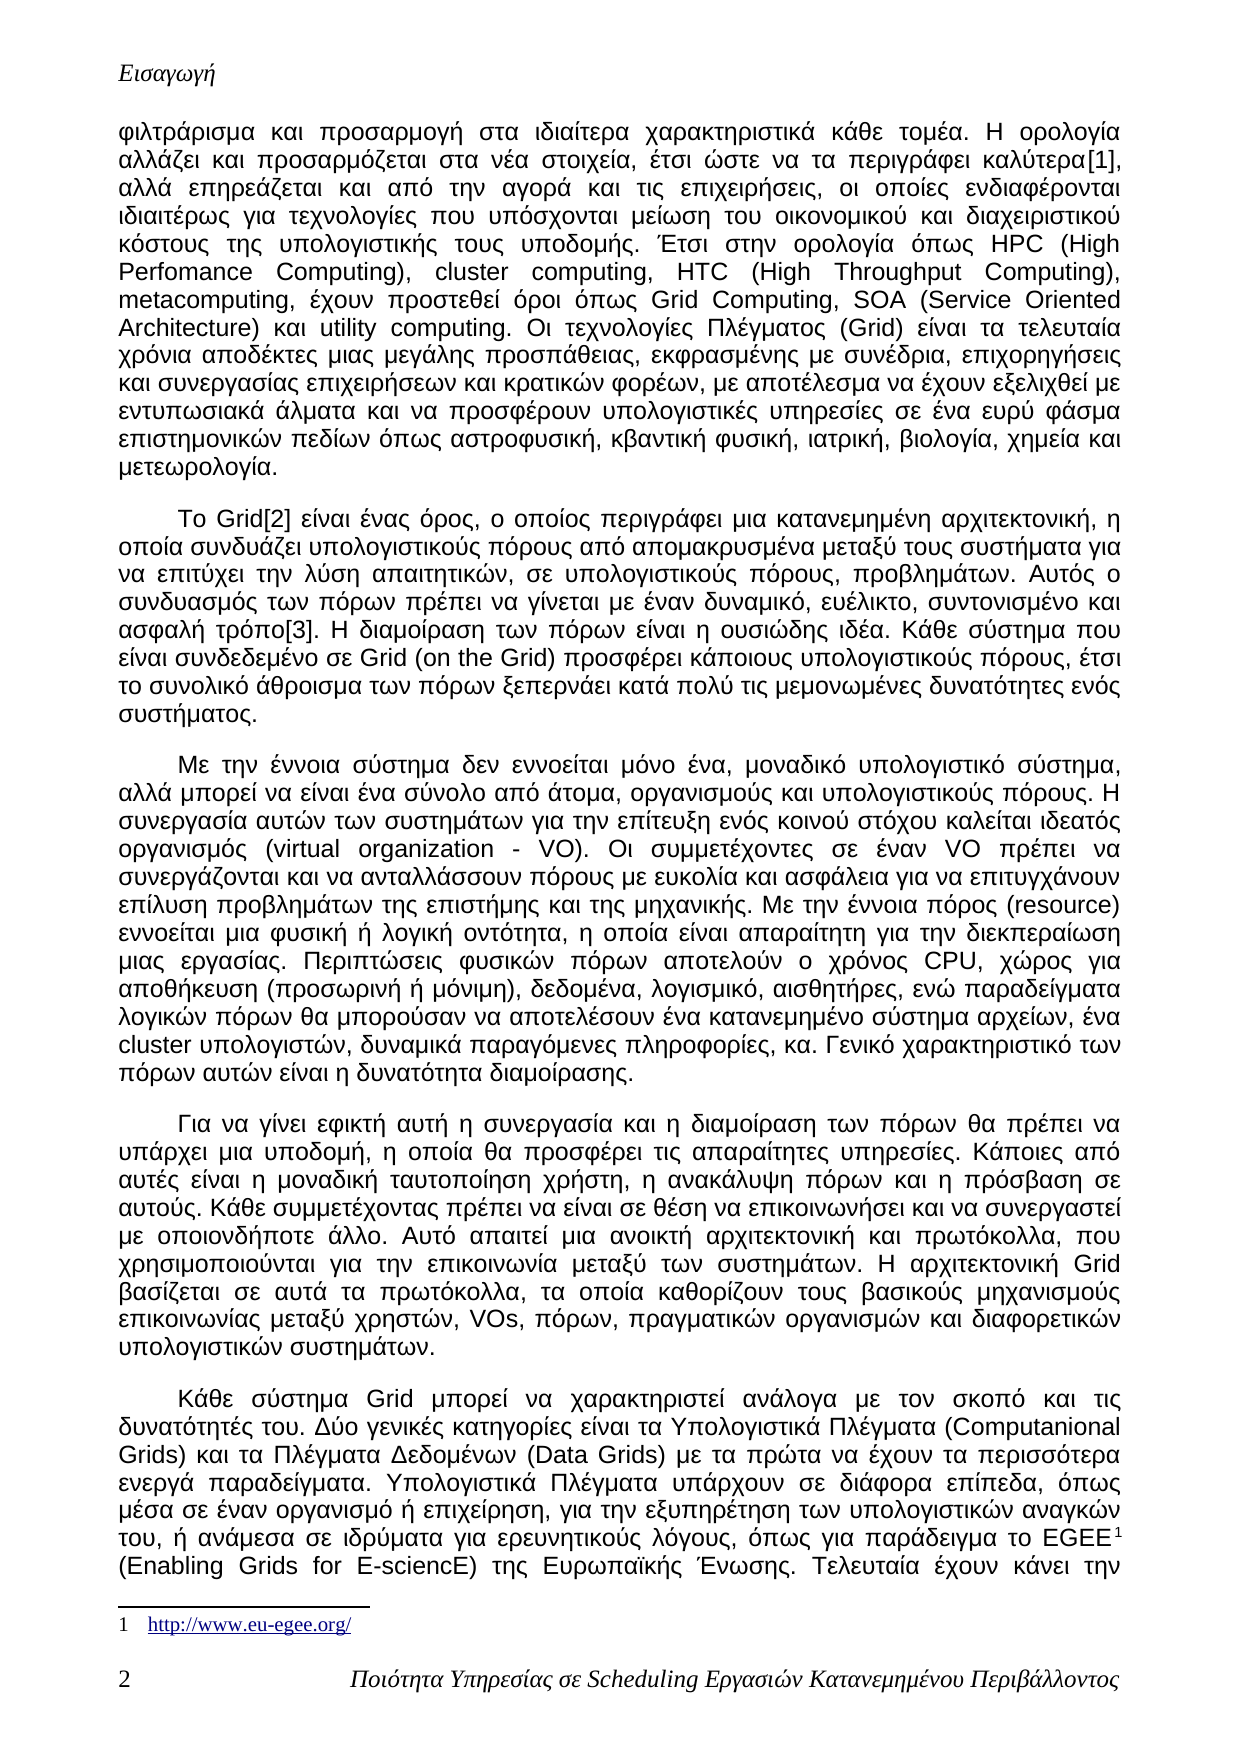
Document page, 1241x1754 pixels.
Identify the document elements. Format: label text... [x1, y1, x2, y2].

text http://www.eu-egee.org/ [118, 1613, 1122, 1636]
text Το Grid[2] είναι ένας όρος, ο οποίος περιγράφει μια κατανεμημένη αρχιτεκτονική, η οποία συνδυάζει υπολογιστικούς πόρους από απομακρυσμένα μεταξύ τους συστήματα για να επιτύχει την λύση απαιτητικών, σε υπολογιστικούς πόρους, προβλημάτων. Αυτός ο συνδυασμός των πόρων πρέπει να γίνεται με έναν δυναμικό, ευέλικτο, συντονισμένο και ασφαλή τρόπο[3]. Η διαμοίραση των πόρων είναι η ουσιώδης ιδέα. Κάθε σύστημα που είναι συνδεδεμένο σε Grid (on the Grid) προσφέρει κάποιους υπολογιστικούς πόρους, έτσι το συνολικό άθροισμα των πόρων ξεπερνάει κατά πολύ τις μεμονωμένες δυνατότητες ενός συστήματος. [118, 504, 1122, 728]
text Για να γίνει εφικτή αυτή η συνεργασία και η διαμοίραση των πόρων θα πρέπει να υπάρχει μια υποδομή, η οποία θα προσφέρει τις απαραίτητες υπηρεσίες. Κάποιες από αυτές είναι η μοναδική ταυτοποίηση χρήστη, η ανακάλυψη πόρων και η πρόσβαση σε αυτούς. Κάθε συμμετέχοντας πρέπει να είναι σε θέση να επικοινωνήσει και να συνεργαστεί με οποιονδήποτε άλλο. Αυτό απαιτεί μια ανοικτή αρχιτεκτονική και πρωτόκολλα, που χρησιμοποιούνται για την επικοινωνία μεταξύ των συστημάτων. Η αρχιτεκτονική Grid βασίζεται σε αυτά τα πρωτόκολλα, τα οποία καθορίζουν τους βασικούς μηχανισμούς επικοινωνίας μεταξύ χρηστών, VOs, πόρων, πραγματικών οργανισμών και διαφορετικών υπολογιστικών συστημάτων. [118, 1110, 1122, 1361]
text Κάθε σύστημα Grid μπορεί να χαρακτηριστεί ανάλογα με τον σκοπό και τις δυνατότητές του. Δύο γενικές κατηγορίες είναι τα Υπολογιστικά Πλέγματα (Computanional Grids) και τα Πλέγματα Δεδομένων (Data Grids) με τα πρώτα να έχουν τα περισσότερα ενεργά παραδείγματα. Υπολογιστικά Πλέγματα υπάρχουν σε διάφορα επίπεδα, όπως μέσα σε έναν οργανισμό ή επιχείρηση, για την εξυπηρέτηση των υπολογιστικών αναγκών του, ή ανάμεσα σε ιδρύματα για ερευνητικούς λόγους, όπως για παράδειγμα το EGEE (Enabling Grids for E-sciencE) της Ευρωπαϊκής Ένωσης. Τελευταία έχουν κάνει την [118, 1385, 1122, 1580]
text φιλτράρισμα και προσαρμογή στα ιδιαίτερα χαρακτηριστικά κάθε τομέα. Η ορολογία αλλάζει και προσαρμόζεται στα νέα στοιχεία, έτσι ώστε να τα περιγράφει καλύτερα[1], αλλά επηρεάζεται και από την αγορά και τις επιχειρήσεις, οι οποίες ενδιαφέρονται ιδιαιτέρως για τεχνολογίες που υπόσχονται μείωση του οικονομικού και διαχειριστικού κόστους της υπολογιστικής τους υποδομής. Έτσι στην ορολογία όπως HPC (High Perfomance Computing), cluster computing, HTC (High Throughput Computing), metacomputing, έχουν προστεθεί όροι όπως Grid Computing, SOA (Service Oriented Architecture) και utility computing. Οι τεχνολογίες Πλέγματος (Grid) είναι τα τελευταία χρόνια αποδέκτες μιας μεγάλης προσπάθειας, εκφρασμένης με συνέδρια, επιχορηγήσεις και συνεργασίας επιχειρήσεων και κρατικών φορέων, με αποτέλεσμα να έχουν εξελιχθεί με εντυπωσιακά άλματα και να προσφέρουν υπολογιστικές υπηρεσίες σε ένα ευρύ φάσμα επιστημονικών πεδίων όπως αστροφυσική, κβαντική φυσική, ιατρική, βιολογία, χημεία και μετεωρολογία. [118, 118, 1122, 481]
text Με την έννοια σύστημα δεν εννοείται μόνο ένα, μοναδικό υπολογιστικό σύστημα, αλλά μπορεί να είναι ένα σύνολο από άτομα, οργανισμούς και υπολογιστικούς πόρους. Η συνεργασία αυτών των συστημάτων για την επίτευξη ενός κοινού στόχου καλείται ιδεατός οργανισμός (virtual organization - VO). Οι συμμετέχοντες σε έναν VO πρέπει να συνεργάζονται και να ανταλλάσσουν πόρους με ευκολία και ασφάλεια για να επιτυγχάνουν επίλυση προβλημάτων της επιστήμης και της μηχανικής. Με την έννοια πόρος (resource) εννοείται μια φυσική ή λογική οντότητα, η οποία είναι απαραίτητη για την διεκπεραίωση μιας εργασίας. Περιπτώσεις φυσικών πόρων αποτελούν ο χρόνος CPU, χώρος για αποθήκευση (προσωρινή ή μόνιμη), δεδομένα, λογισμικό, αισθητήρες, ενώ παραδείγματα λογικών πόρων θα μπορούσαν να αποτελέσουν ένα κατανεμημένο σύστημα αρχείων, ένα cluster υπολογιστών, δυναμικά παραγόμενες πληροφορίες, κα. Γενικό χαρακτηριστικό των πόρων αυτών είναι η δυνατότητα διαμοίρασης. [118, 751, 1122, 1086]
